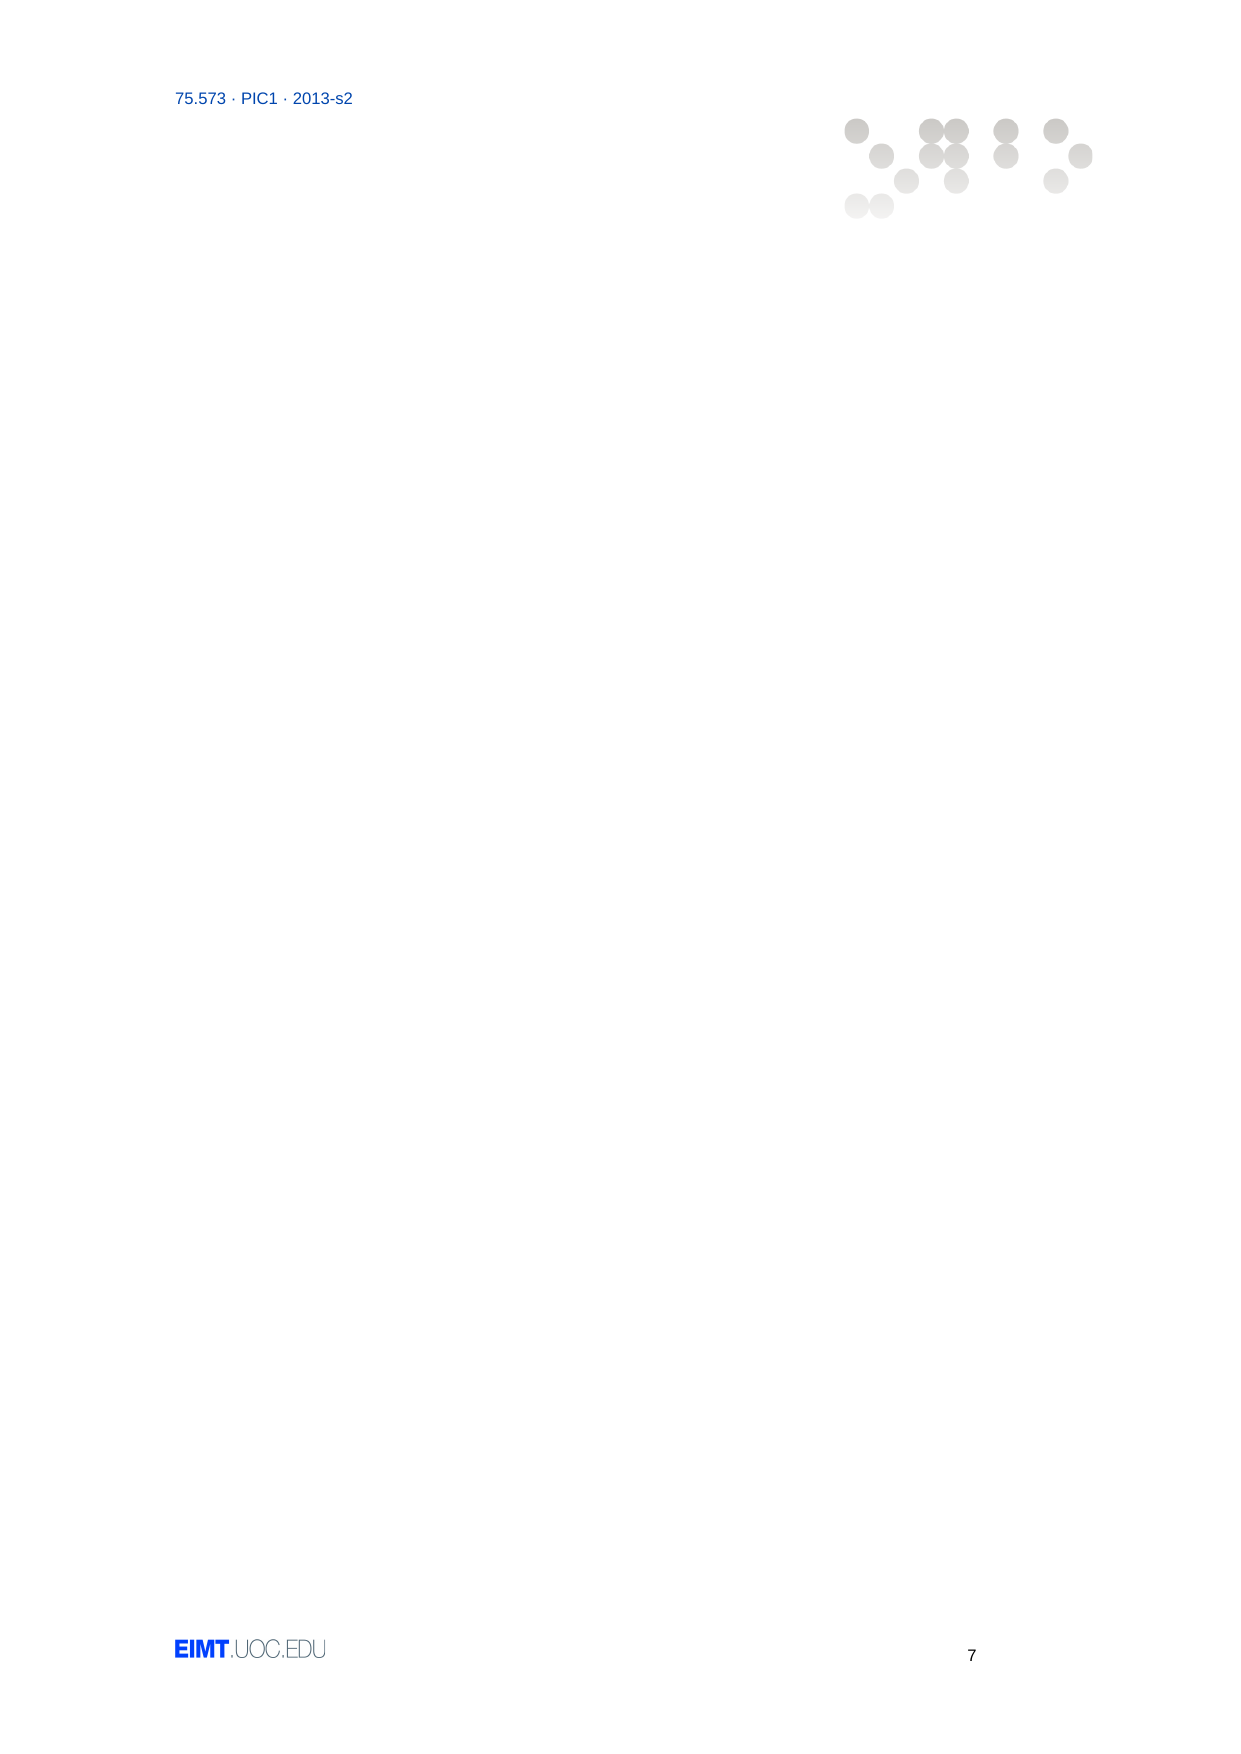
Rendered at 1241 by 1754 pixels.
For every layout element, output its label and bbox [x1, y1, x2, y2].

picture [844, 107, 1093, 231]
picture [175, 1639, 325, 1658]
